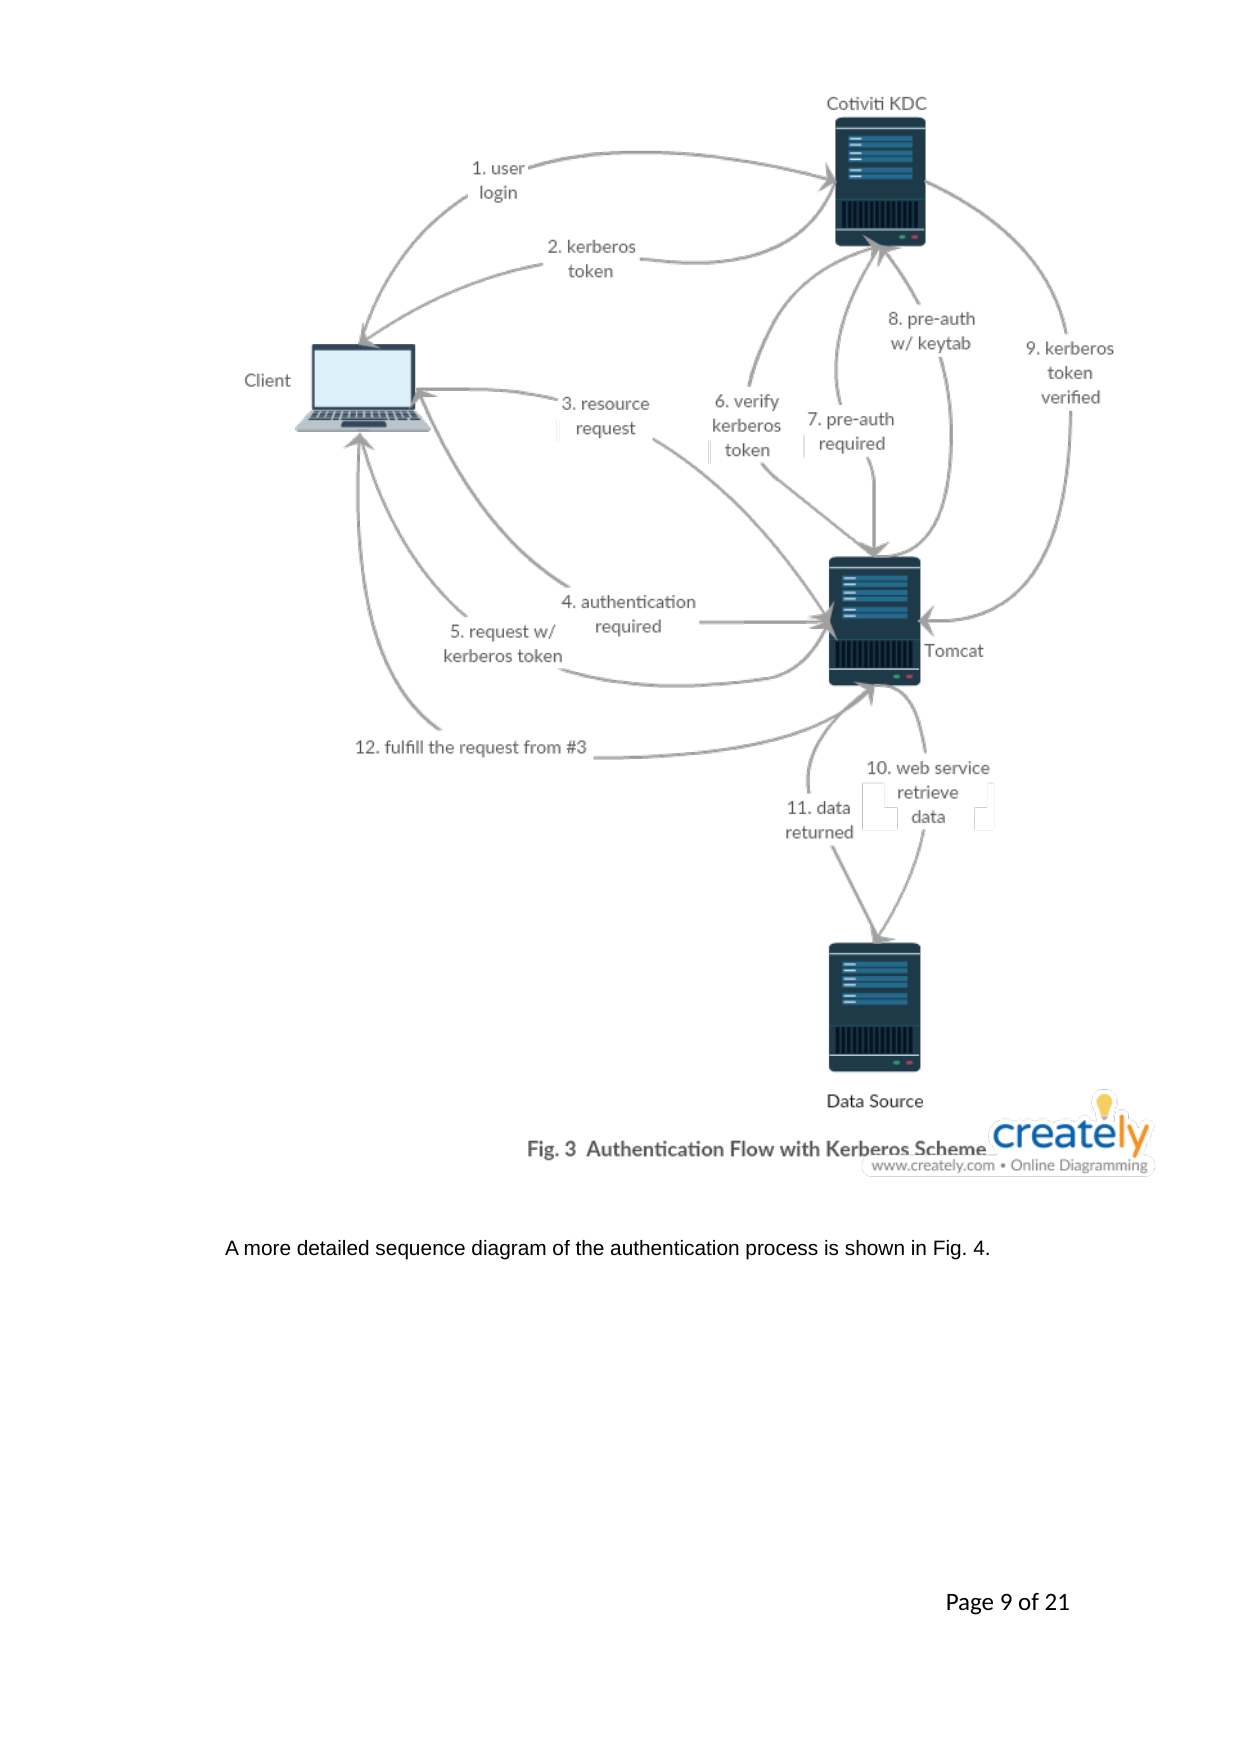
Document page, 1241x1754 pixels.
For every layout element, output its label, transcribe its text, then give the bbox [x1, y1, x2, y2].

picture [225, 75, 1166, 1186]
text A more detailed sequence diagram of the authentication process is shown in Fig. 4. [150, 1235, 1090, 1260]
